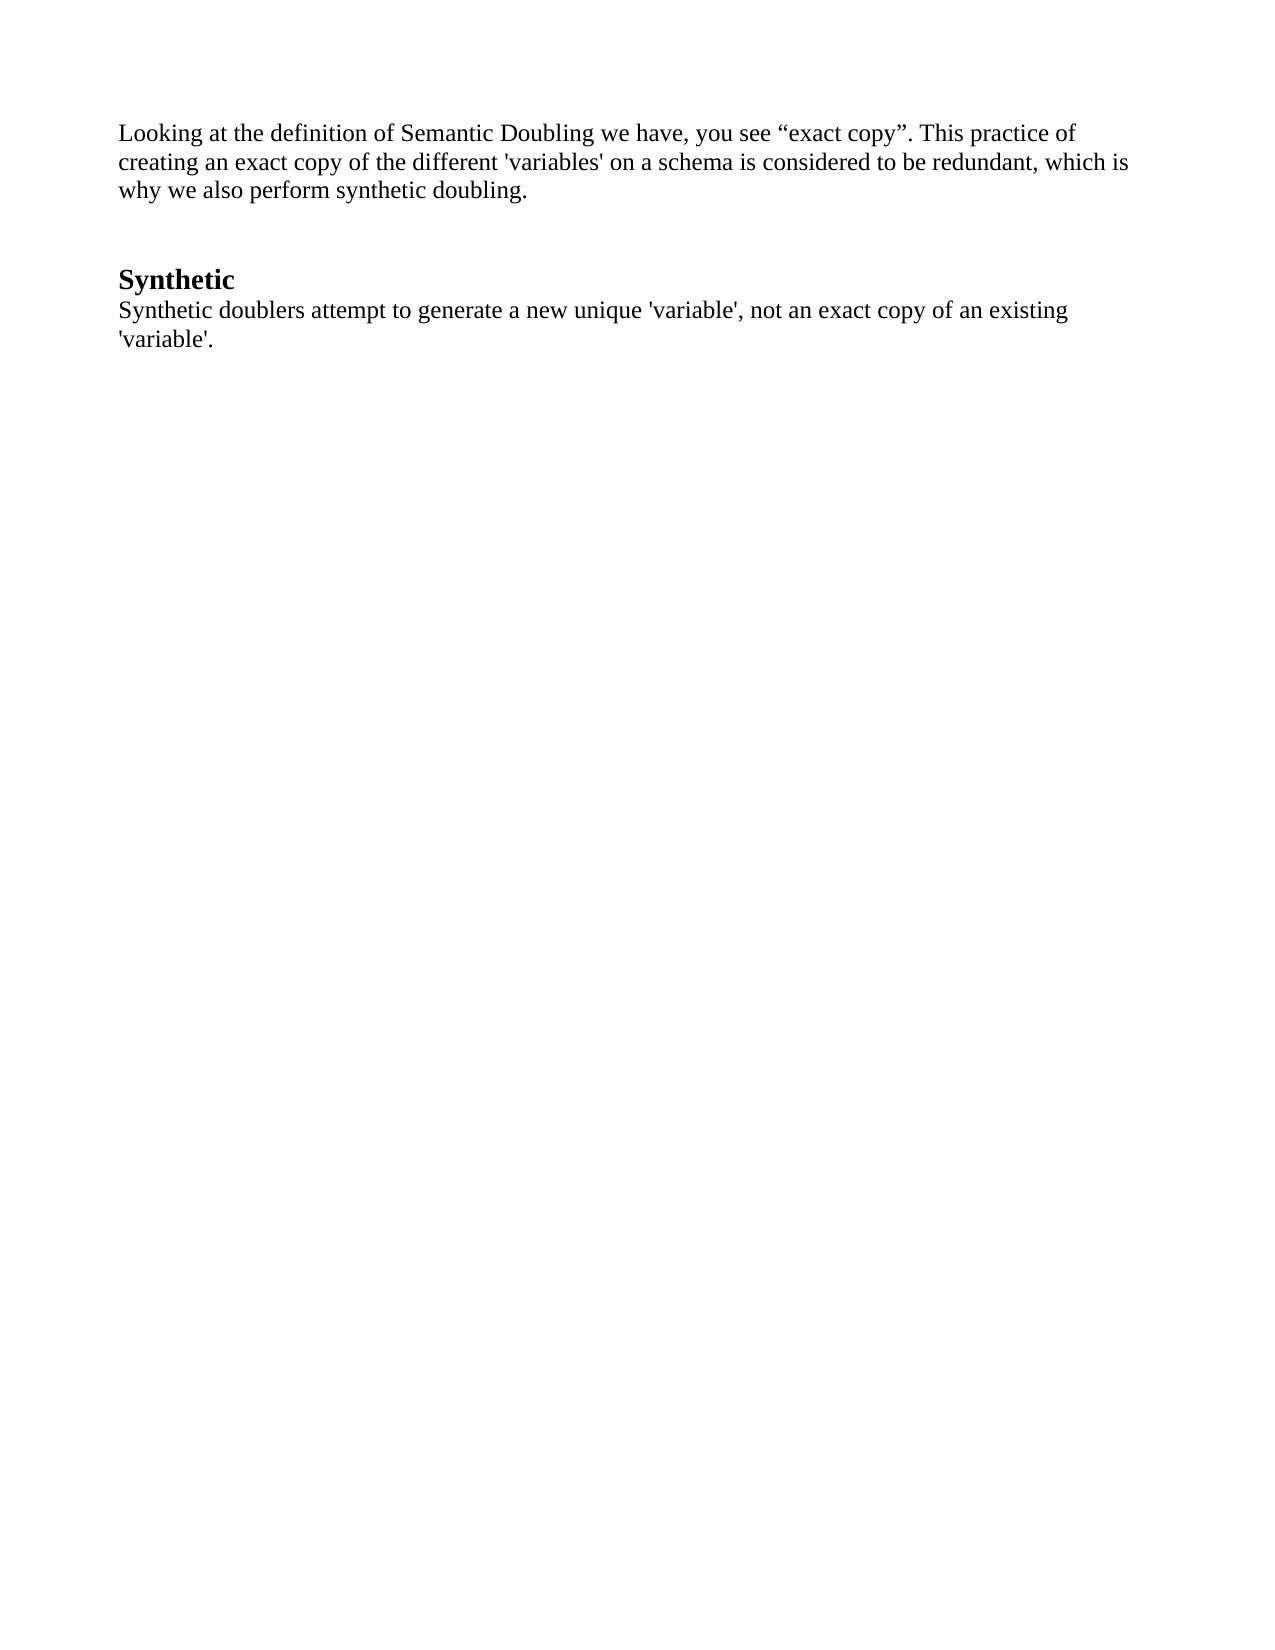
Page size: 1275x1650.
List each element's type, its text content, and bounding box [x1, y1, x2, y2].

subtitle Synthetic Synthetic doublers attempt to generate a new unique 'variable', not an exact copy of an existing 'variable'. [118, 262, 1157, 353]
text Looking at the definition of Semantic Doubling we have, you see “exact copy”. This practice of creating an exact copy of the different 'variables' on a schema is considered to be redundant, which is why we also perform synthetic doubling. [118, 118, 1157, 204]
